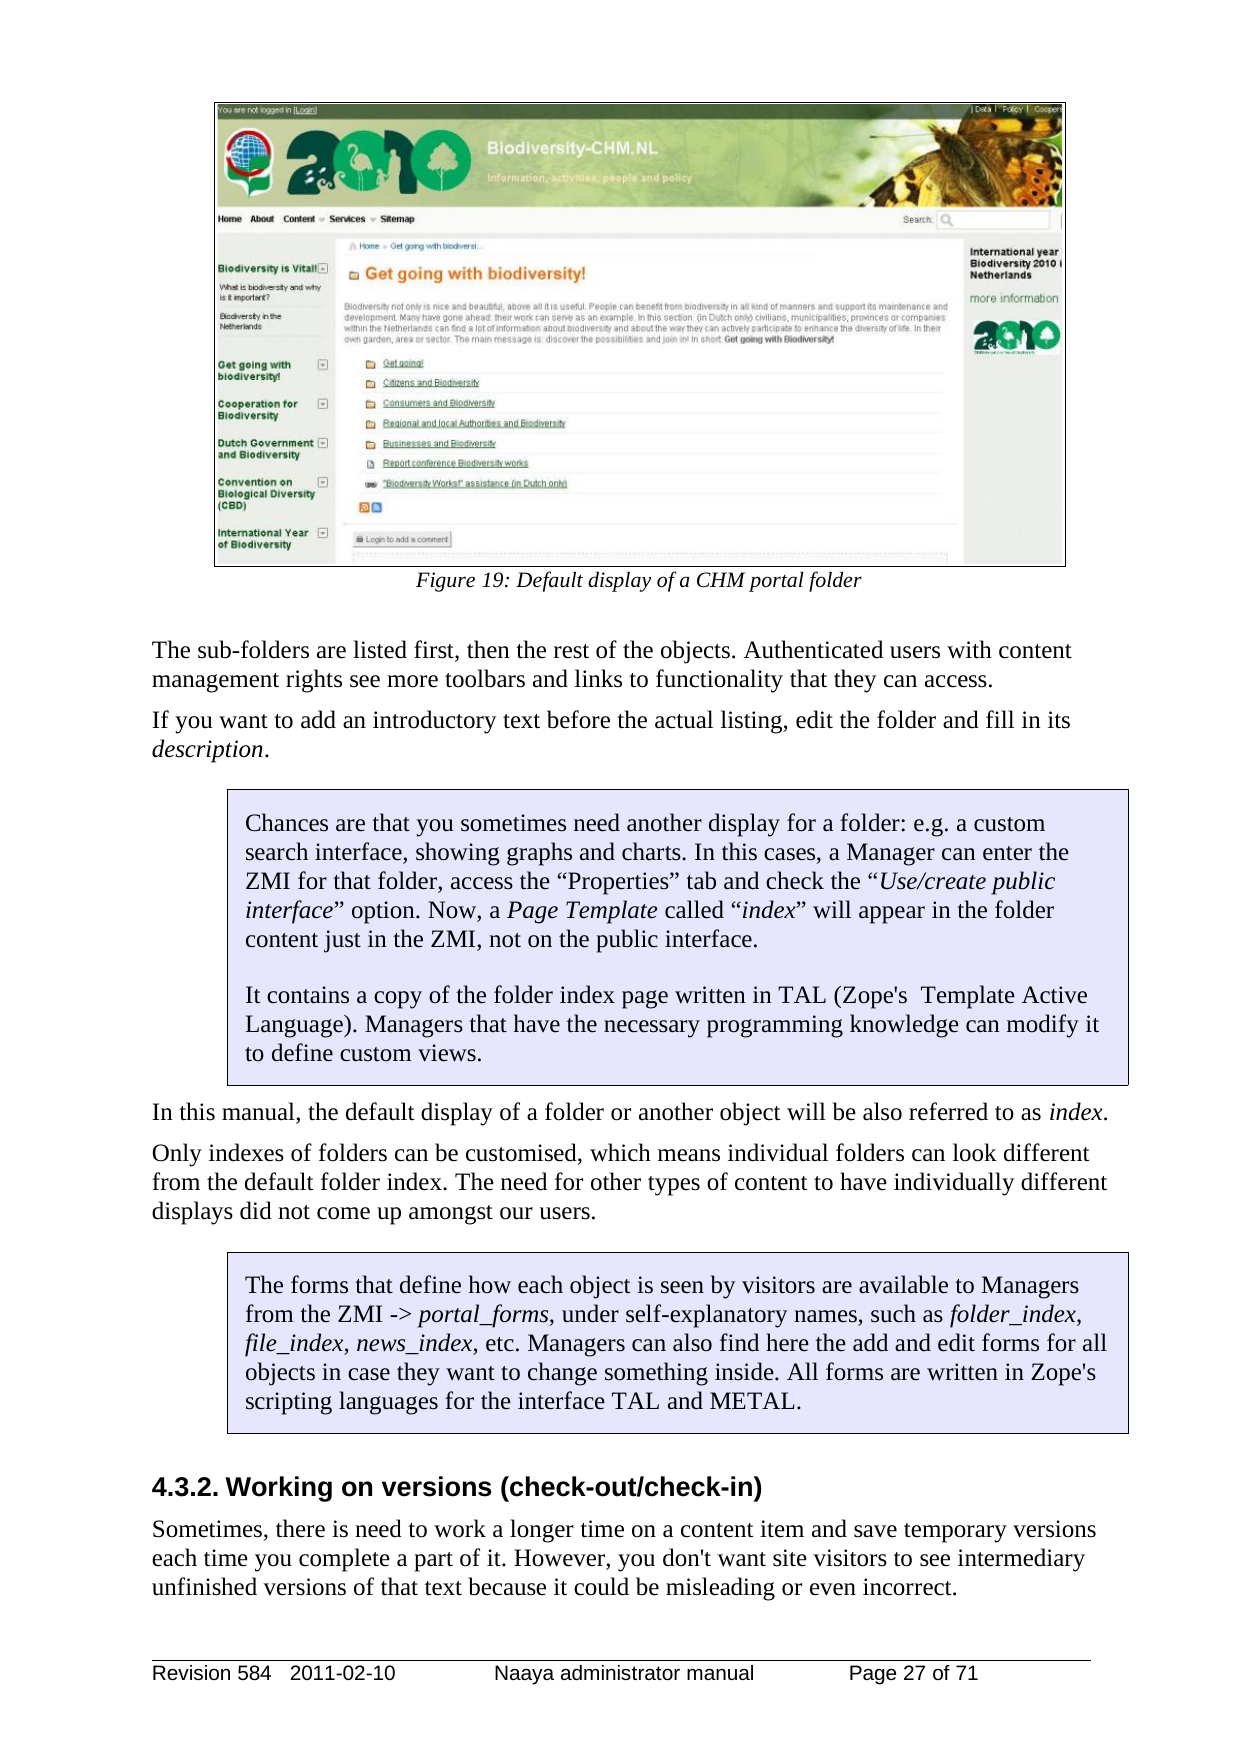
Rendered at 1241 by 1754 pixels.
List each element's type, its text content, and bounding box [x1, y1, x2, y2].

text The sub-folders are listed first, then the rest of the objects. Authenticated users with content management rights see more toolbars and links to functionality that they can access. [152, 634, 1128, 693]
text It contains a copy of the folder index page written in TAL (Zope's Template Active Language). Managers that have the necessary programming knowledge can modify it to define custom views. [228, 962, 1128, 1085]
text Chances are that you sometimes need another display for a folder: e.g. a custom search interface, showing graphs and charts. In this cases, a Manager can enter the ZMI for that folder, access the “Properties” tab and check the “Use/create public interface” option. Now, a Page Template called “index” will appear in the folder content just in the ZMI, not on the public interface. [228, 790, 1128, 953]
picture [217, 104, 1063, 564]
text Sometimes, there is need to work a longer time on a content item and save temporary versions each time you complete a part of it. However, you don't want site visitors to see intermediary unfinished versions of that text because it could be misleading or even incorrect. [152, 1514, 1128, 1601]
text Only indexes of folders can be customised, which means individual folders can look different from the default folder index. The need for other types of content to have individually different displays did not come up amongst our users. [152, 1138, 1128, 1225]
subtitle Working on versions (check-out/check-in) [152, 1470, 1128, 1501]
text Figure 19: Default display of a CHM portal folder [210, 114, 1070, 592]
text If you want to add an introductory text before the actual listing, edit the folder and fill in its description. [152, 704, 1128, 763]
text The forms that define how each object is seen by visitors are available to Managers from the ZMI -> portal_forms, under self-explanatory names, such as folder_index, file_index, news_index, etc. Managers can also find here the add and edit forms for all objects in case they want to change something inside. All forms are written in Zope's scripting languages for the interface TAL and METAL. [228, 1253, 1128, 1433]
text In this manual, the default display of a folder or another object will be also referred to as index. [152, 1097, 1128, 1126]
